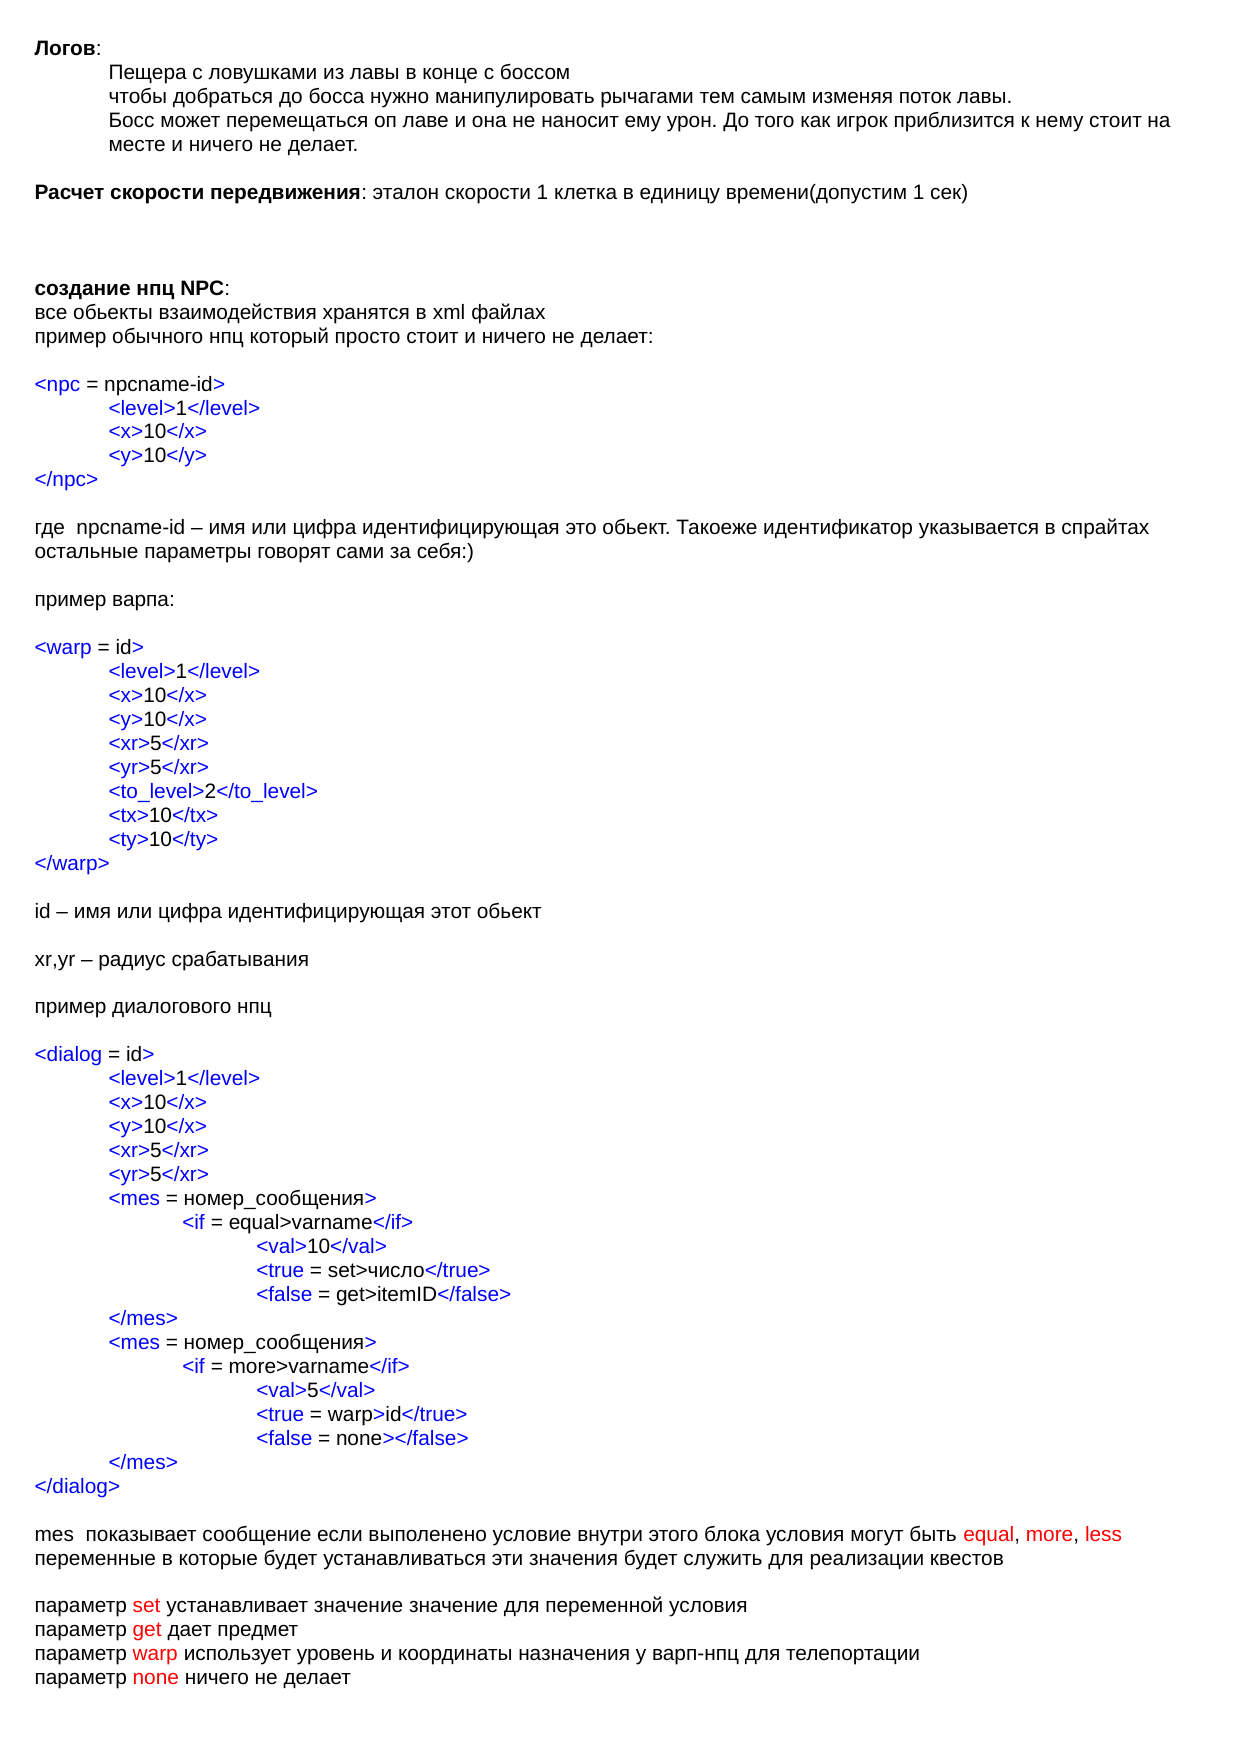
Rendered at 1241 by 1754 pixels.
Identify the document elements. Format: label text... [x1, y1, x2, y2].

text mes показывает сообщение если выполенено условие внутри этого блока условия могут быть equal, more, less [34, 1521, 1187, 1545]
text <true = set>число</true> [34, 1258, 1187, 1282]
text <x>10</x> [34, 683, 1187, 707]
text где npcname-id – имя или цифра идентифицирующая это обьект. Такоеже идентификатор указывается в спрайтах [34, 515, 1187, 539]
text <xr>5</xr> [34, 731, 1187, 755]
text все обьекты взаимодействия хранятся в xml файлах [34, 299, 1187, 323]
text <mes = номер_сообщения> [34, 1186, 1187, 1210]
text пример варпа: [34, 587, 1187, 611]
text <if = more>varname</if> [34, 1354, 1187, 1378]
text <ty>10</ty> [34, 827, 1187, 851]
text <mes = номер_сообщения> [34, 1330, 1187, 1354]
text </dialog> [34, 1473, 1187, 1497]
text пример диалогового нпц [34, 994, 1187, 1018]
text Расчет скорости передвижения: эталон скорости 1 клетка в единицу времени(допустим 1 сек) [34, 180, 1187, 204]
text <val>5</val> [34, 1378, 1187, 1402]
text <xr>5</xr> [34, 1138, 1187, 1162]
text <val>10</val> [34, 1234, 1187, 1258]
text <x>10</x> [34, 1090, 1187, 1114]
text <y>10</y> [34, 443, 1187, 467]
text <yr>5</xr> [34, 1162, 1187, 1186]
text Пещера с ловушками из лавы в конце с боссом [34, 60, 1187, 84]
text чтобы добраться до босса нужно манипулировать рычагами тем самым изменяя поток лавы. [34, 84, 1187, 108]
text Логов: [34, 36, 1187, 60]
text <to_level>2</to_level> [34, 779, 1187, 803]
text параметр get дает предмет [34, 1617, 1187, 1641]
text </npc> [34, 467, 1187, 491]
text <level>1</level> [34, 395, 1187, 419]
text параметр set устанавливает значение значение для переменной условия [34, 1593, 1187, 1617]
text <dialog = id> [34, 1042, 1187, 1066]
text <false = none></false> [34, 1426, 1187, 1449]
text Босс может перемещаться оп лаве и она не наносит ему урон. До того как игрок приблизится к нему стоит на месте и ничего не делает. [34, 108, 1187, 156]
text параметр none ничего не делает [34, 1665, 1187, 1689]
text <level>1</level> [34, 1066, 1187, 1090]
text <x>10</x> [34, 419, 1187, 443]
text id – имя или цифра идентифицирующая этот обьект [34, 898, 1187, 922]
text <tx>10</tx> [34, 803, 1187, 827]
text <level>1</level> [34, 659, 1187, 683]
text <warp = id> [34, 635, 1187, 659]
text </warp> [34, 851, 1187, 874]
text </mes> [34, 1449, 1187, 1473]
text </mes> [34, 1306, 1187, 1330]
text параметр warp использует уровень и координаты назначения у варп-нпц для телепортации [34, 1641, 1187, 1665]
text <npc = npcname-id> [34, 371, 1187, 395]
text остальные параметры говорят сами за себя:) [34, 539, 1187, 563]
text <y>10</x> [34, 707, 1187, 731]
text <false = get>itemID</false> [34, 1282, 1187, 1306]
text <if = equal>varname</if> [34, 1210, 1187, 1234]
text переменные в которые будет устанавливаться эти значения будет служить для реализации квестов [34, 1545, 1187, 1569]
text <y>10</x> [34, 1114, 1187, 1138]
text <true = warp>id</true> [34, 1402, 1187, 1426]
text создание нпц NPC: [34, 276, 1187, 299]
text <yr>5</xr> [34, 755, 1187, 779]
text пример обычного нпц который просто стоит и ничего не делает: [34, 323, 1187, 347]
text xr,yr – радиус срабатывания [34, 946, 1187, 970]
